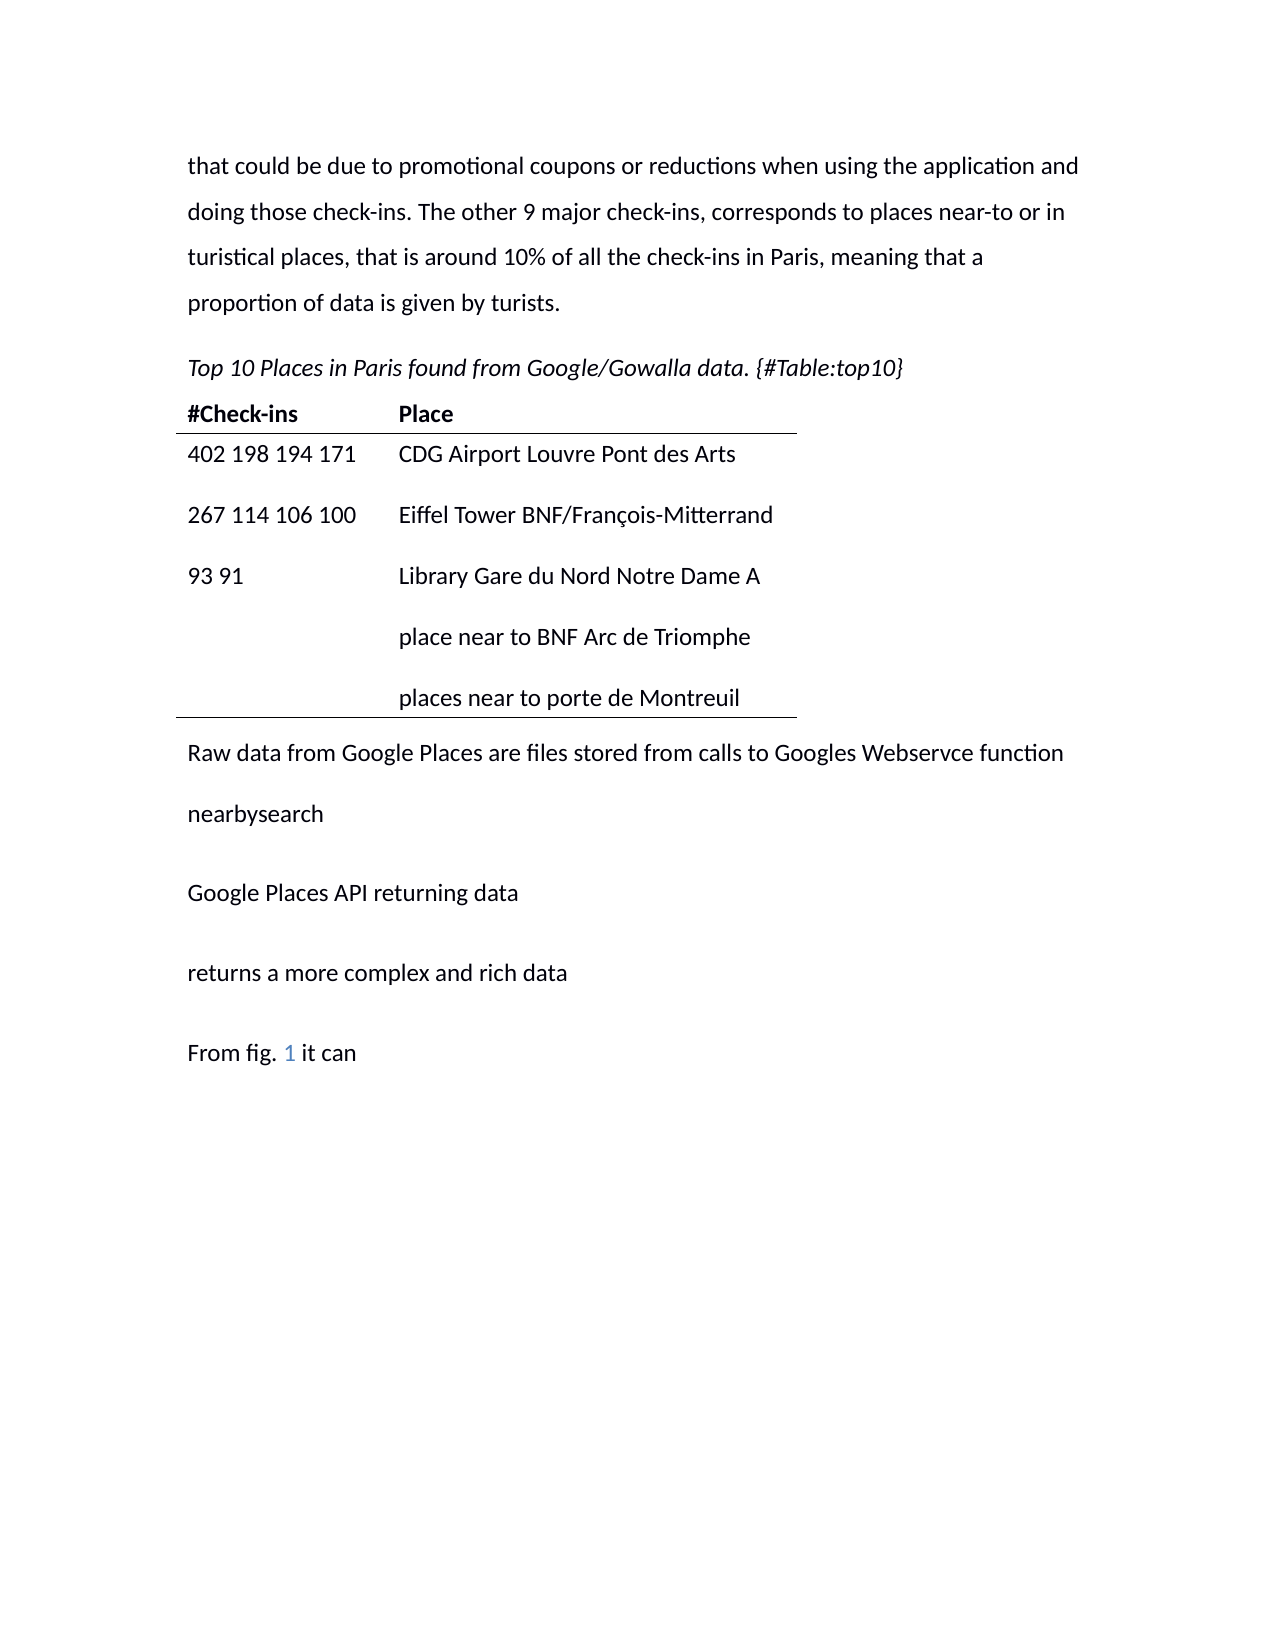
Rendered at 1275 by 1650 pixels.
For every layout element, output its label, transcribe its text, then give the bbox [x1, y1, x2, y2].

text returns a more complex and rich data [187, 957, 1087, 988]
text Raw data from Google Places are files stored from calls to Googles Webservce function nearbysearch [187, 737, 1087, 828]
text From fig. 1 it can [187, 1037, 1087, 1068]
table_header #Check-ins [176, 395, 387, 433]
table_cell CDG Airport Louvre Pont des Arts Eiffel Tower BNF/François-Mitterrand Library Gare du Nord Notre Dame A place near to BNF Arc de Triomphe places near to porte de Montreuil [387, 434, 797, 716]
table_cell 402 198 194 171 267 114 106 100 93 91 [176, 434, 387, 716]
text that could be due to promotional coupons or reductions when using the application and doing those check-ins. The other 9 major check-ins, corresponds to places near-to or in turistical places, that is around 10% of all the check-ins in Paris, meaning that a proportion of data is given by turists. [187, 150, 1087, 318]
text Top 10 Places in Paris found from Google/Gowalla data. {#Table:top10} [187, 352, 1087, 382]
text Google Places API returning data [187, 878, 1087, 908]
table_header Place [387, 395, 797, 433]
